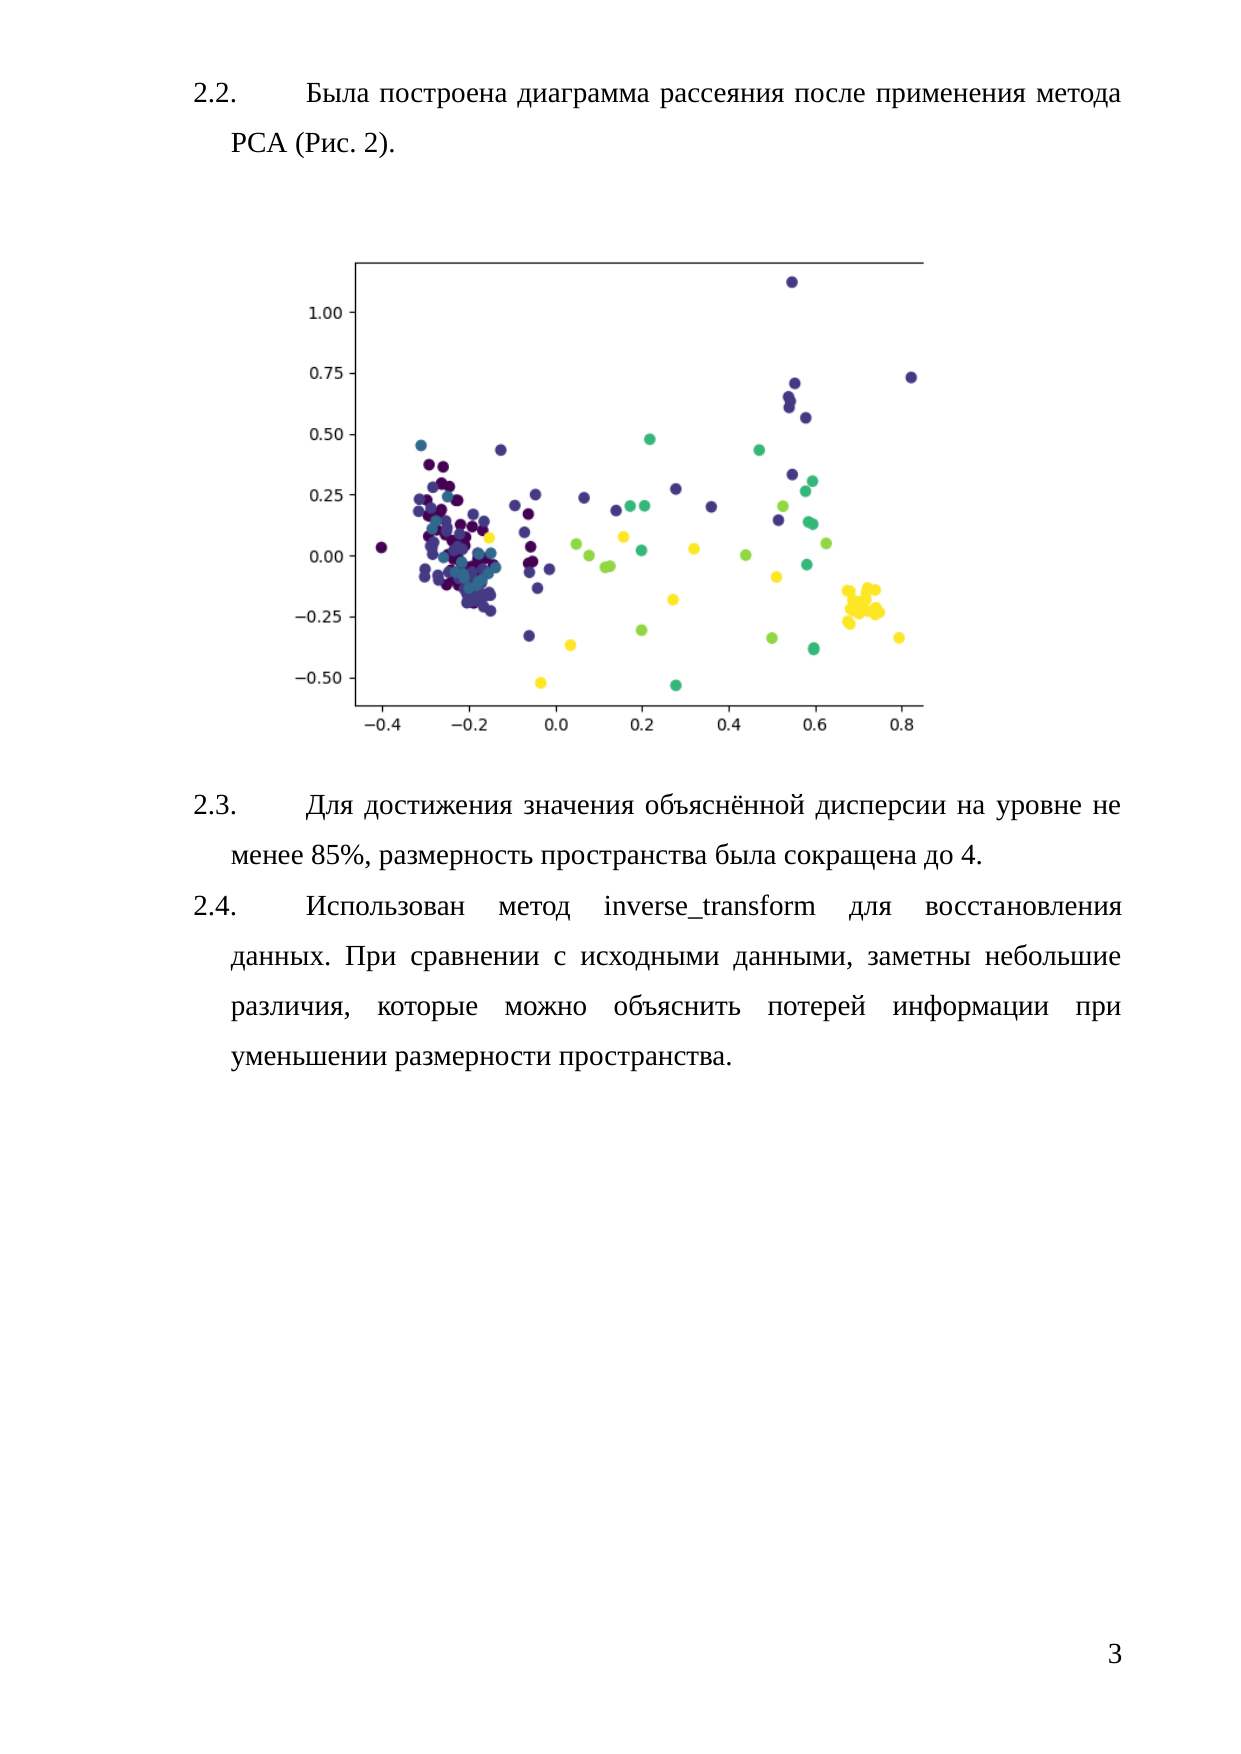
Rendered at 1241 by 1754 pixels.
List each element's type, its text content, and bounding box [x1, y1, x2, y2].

list Использован метод inverse_transform для восстановления данных. При сравнении с исходными данными, заметны небольшие различия, которые можно объяснить потерей информации при уменьшении размерности пространства. [193, 888, 1122, 1072]
list Была построена диаграмма рассеяния после применения метода PCA (Рис. 2). [193, 75, 1122, 159]
list Для достижения значения объяснённой дисперсии на уровне не менее 85%, размерность пространства была сокращена до 4. [193, 176, 1122, 871]
list [188, 181, 924, 770]
